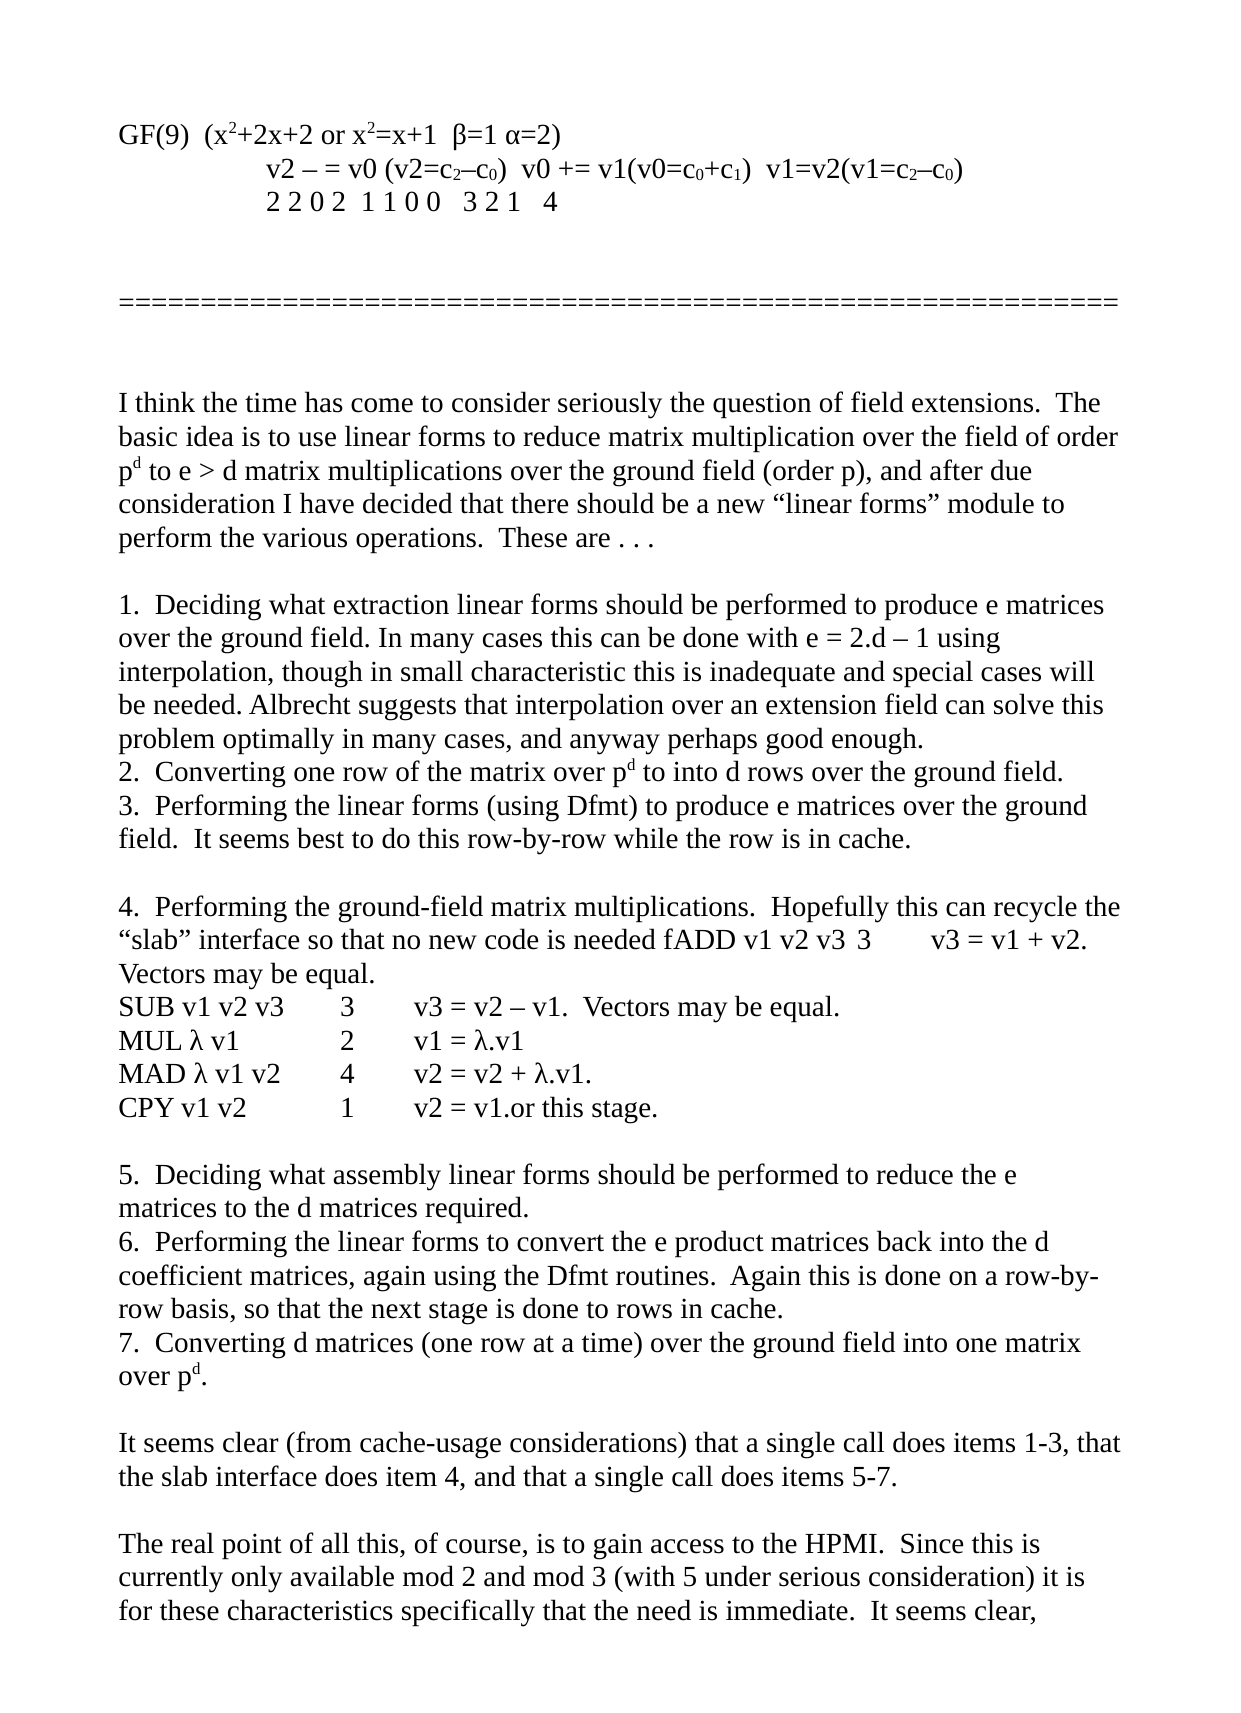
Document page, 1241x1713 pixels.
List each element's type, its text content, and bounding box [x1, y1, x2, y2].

text 7. Converting d matrices (one row at a time) over the ground field into one matrix over pd. [118, 1325, 1122, 1392]
text 1. Deciding what extraction linear forms should be performed to produce e matrices over the ground field. In many cases this can be done with e = 2.d – 1 using interpolation, though in small characteristic this is inadequate and special cases will be needed. Albrecht suggests that interpolation over an extension field can solve this problem optimally in many cases, and anyway perhaps good enough. [118, 587, 1122, 754]
text GF(9) (x2+2x+2 or x2=x+1 β=1 α=2) [118, 117, 1122, 151]
text I think the time has come to consider seriously the question of field extensions. The basic idea is to use linear forms to reduce matrix multiplication over the field of order pd to e > d matrix multiplications over the ground field (order p), and after due consideration I have decided that there should be a new “linear forms” module to perform the various operations. These are . . . [118, 386, 1122, 553]
text The real point of all this, of course, is to gain access to the HPMI. Since this is currently only available mod 2 and mod 3 (with 5 under serious consideration) it is for these characteristics specifically that the need is immediate. It seems clear, [118, 1526, 1122, 1627]
text SUB v1 v2 v3 3 v3 = v2 – v1. Vectors may be equal. [118, 989, 1122, 1023]
text 6. Performing the linear forms to convert the e product matrices back into the d coefficient matrices, again using the Dfmt routines. Again this is done on a row-by-row basis, so that the next stage is done to rows in cache. [118, 1224, 1122, 1325]
text v2 – = v0 (v2=c2–c0) v0 += v1(v0=c0+c1) v1=v2(v1=c2–c0) [118, 151, 1122, 184]
text MUL λ v1 2 v1 = λ.v1 [118, 1023, 1122, 1056]
text It seems clear (from cache-usage considerations) that a single call does items 1-3, that the slab interface does item 4, and that a single call does items 5-7. [118, 1425, 1122, 1492]
text 4. Performing the ground-field matrix multiplications. Hopefully this can recycle the “slab” interface so that no new code is needed fADD v1 v2 v3 3 v3 = v1 + v2. Vectors may be equal. [118, 889, 1122, 989]
text MAD λ v1 v2 4 v2 = v2 + λ.v1. [118, 1056, 1122, 1090]
text 2 2 0 2 1 1 0 0 3 2 1 4 [118, 184, 1122, 218]
text 3. Performing the linear forms (using Dfmt) to produce e matrices over the ground field. It seems best to do this row-by-row while the row is in cache. [118, 788, 1122, 855]
text CPY v1 v2 1 v2 = v1.or this stage. [118, 1090, 1122, 1123]
text 2. Converting one row of the matrix over pd to into d rows over the ground field. [118, 754, 1122, 788]
text 5. Deciding what assembly linear forms should be performed to reduce the e matrices to the d matrices required. [118, 1157, 1122, 1224]
text ============================================================= [118, 285, 1122, 318]
